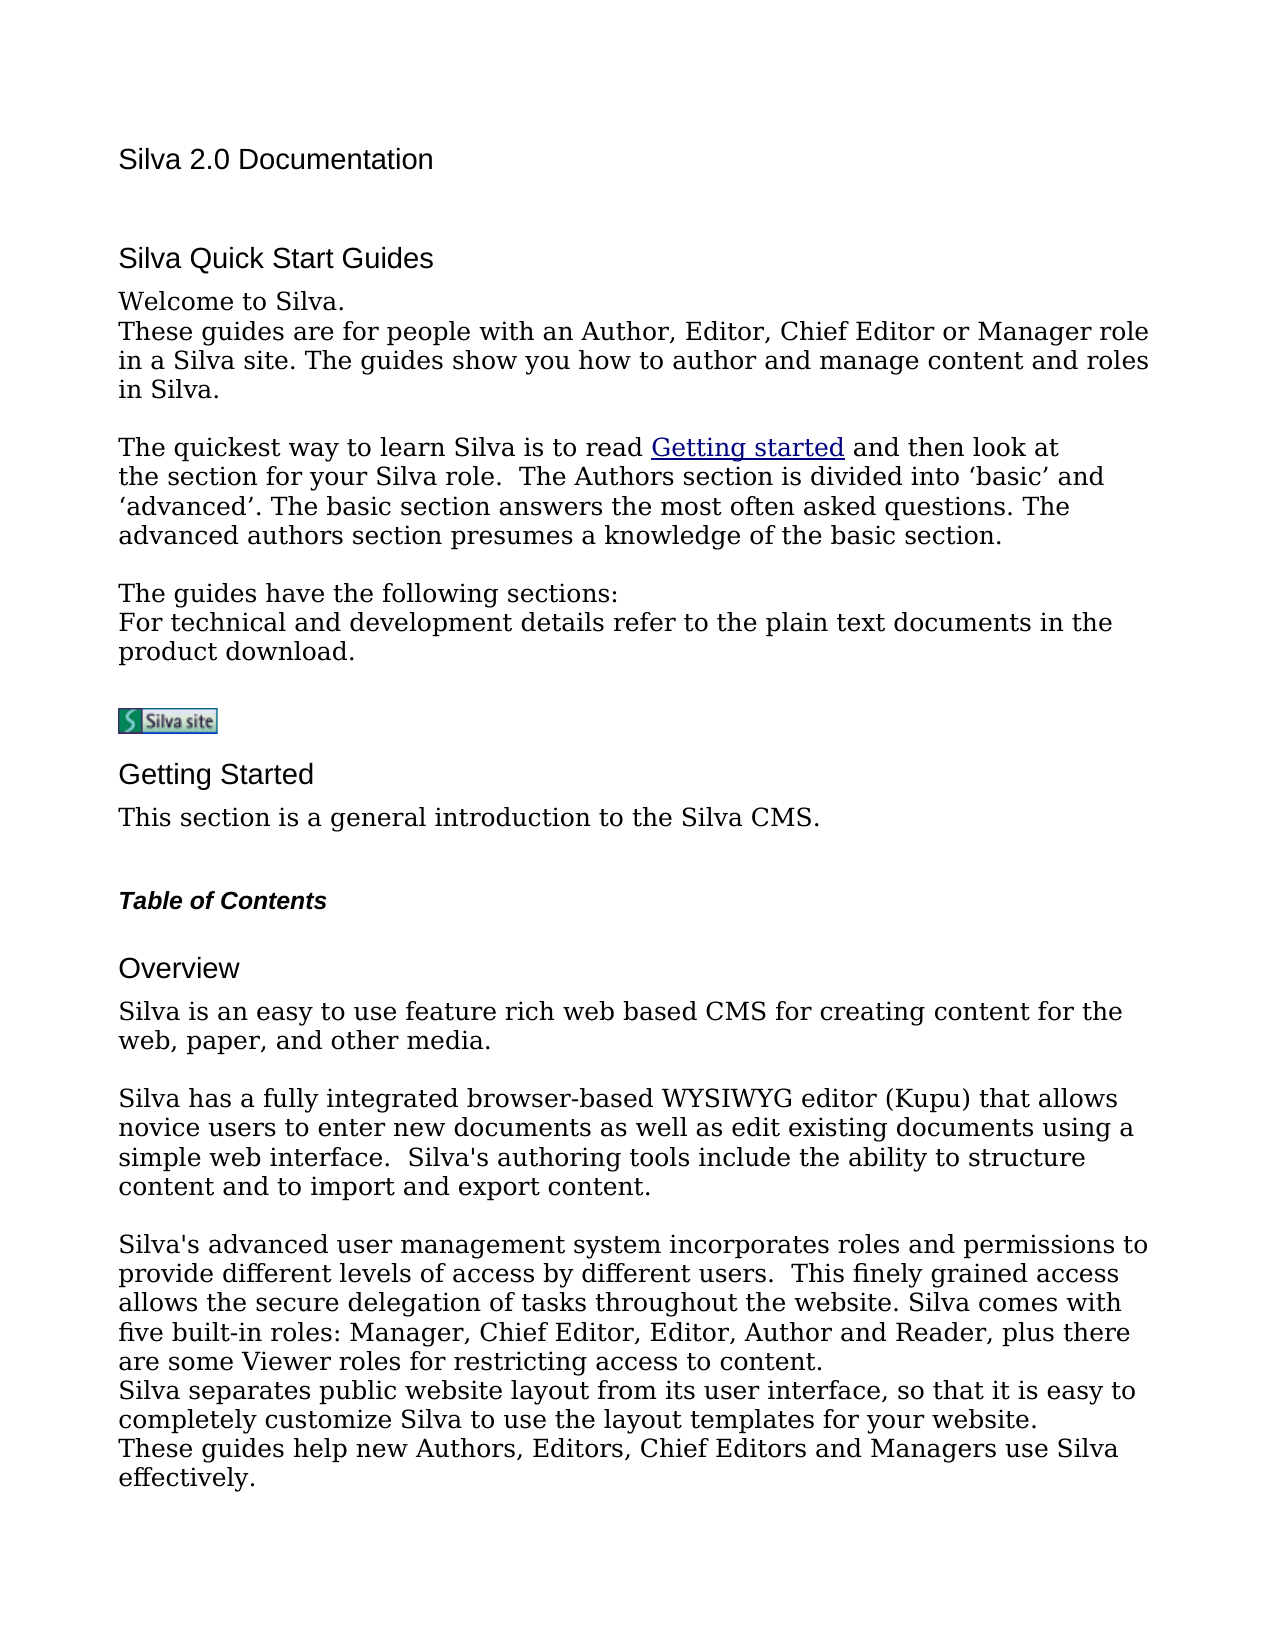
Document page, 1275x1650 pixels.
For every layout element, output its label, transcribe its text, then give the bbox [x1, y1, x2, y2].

subtitle Silva 2.0 Documentation [118, 143, 1157, 176]
text Silva separates public website layout from its user interface, so that it is easy to completely customize Silva to use the layout templates for your website. [118, 1376, 1157, 1434]
text These guides are for people with an Author, Editor, Chief Editor or Manager role in a Silva site. The guides show you how to author and manage content and roles in Silva. [118, 317, 1157, 433]
text These guides help new Authors, Editors, Chief Editors and Managers use Silva effectively. [118, 1434, 1157, 1522]
text The guides have the following sections: [118, 579, 1157, 608]
text Welcome to Silva. [118, 287, 1157, 317]
subtitle Overview [118, 952, 1157, 984]
subtitle Table of Contents [118, 887, 1157, 914]
text Silva's advanced user management system incorporates roles and permissions to provide different levels of access by different users. This finely grained access allows the secure delegation of tasks throughout the website. Silva comes with five built-in roles: Manager, Chief Editor, Editor, Author and Reader, plus there are some Viewer roles for restricting access to content. [118, 1230, 1157, 1376]
subtitle Getting Started [118, 758, 1157, 791]
picture [118, 708, 218, 734]
text For technical and development details refer to the plain text documents in the product download. [118, 608, 1157, 696]
text This section is a general introduction to the Silva CMS. [118, 803, 1157, 862]
text The quickest way to learn Silva is to read Getting started and then look at the section for your Silva role. The Authors section is divided into ‘basic’ and ‘advanced’. The basic section answers the most often asked questions. The advanced authors section presumes a knowledge of the basic section. [118, 433, 1157, 579]
subtitle Silva Quick Start Guides [118, 242, 1157, 275]
text Silva is an easy to use feature rich web based CMS for creating content for the web, paper, and other media. [118, 997, 1157, 1084]
text Silva has a fully integrated browser-based WYSIWYG editor (Kupu) that allows novice users to enter new documents as well as edit existing documents using a simple web interface. Silva's authoring tools include the ability to structure content and to import and export content. [118, 1084, 1157, 1230]
